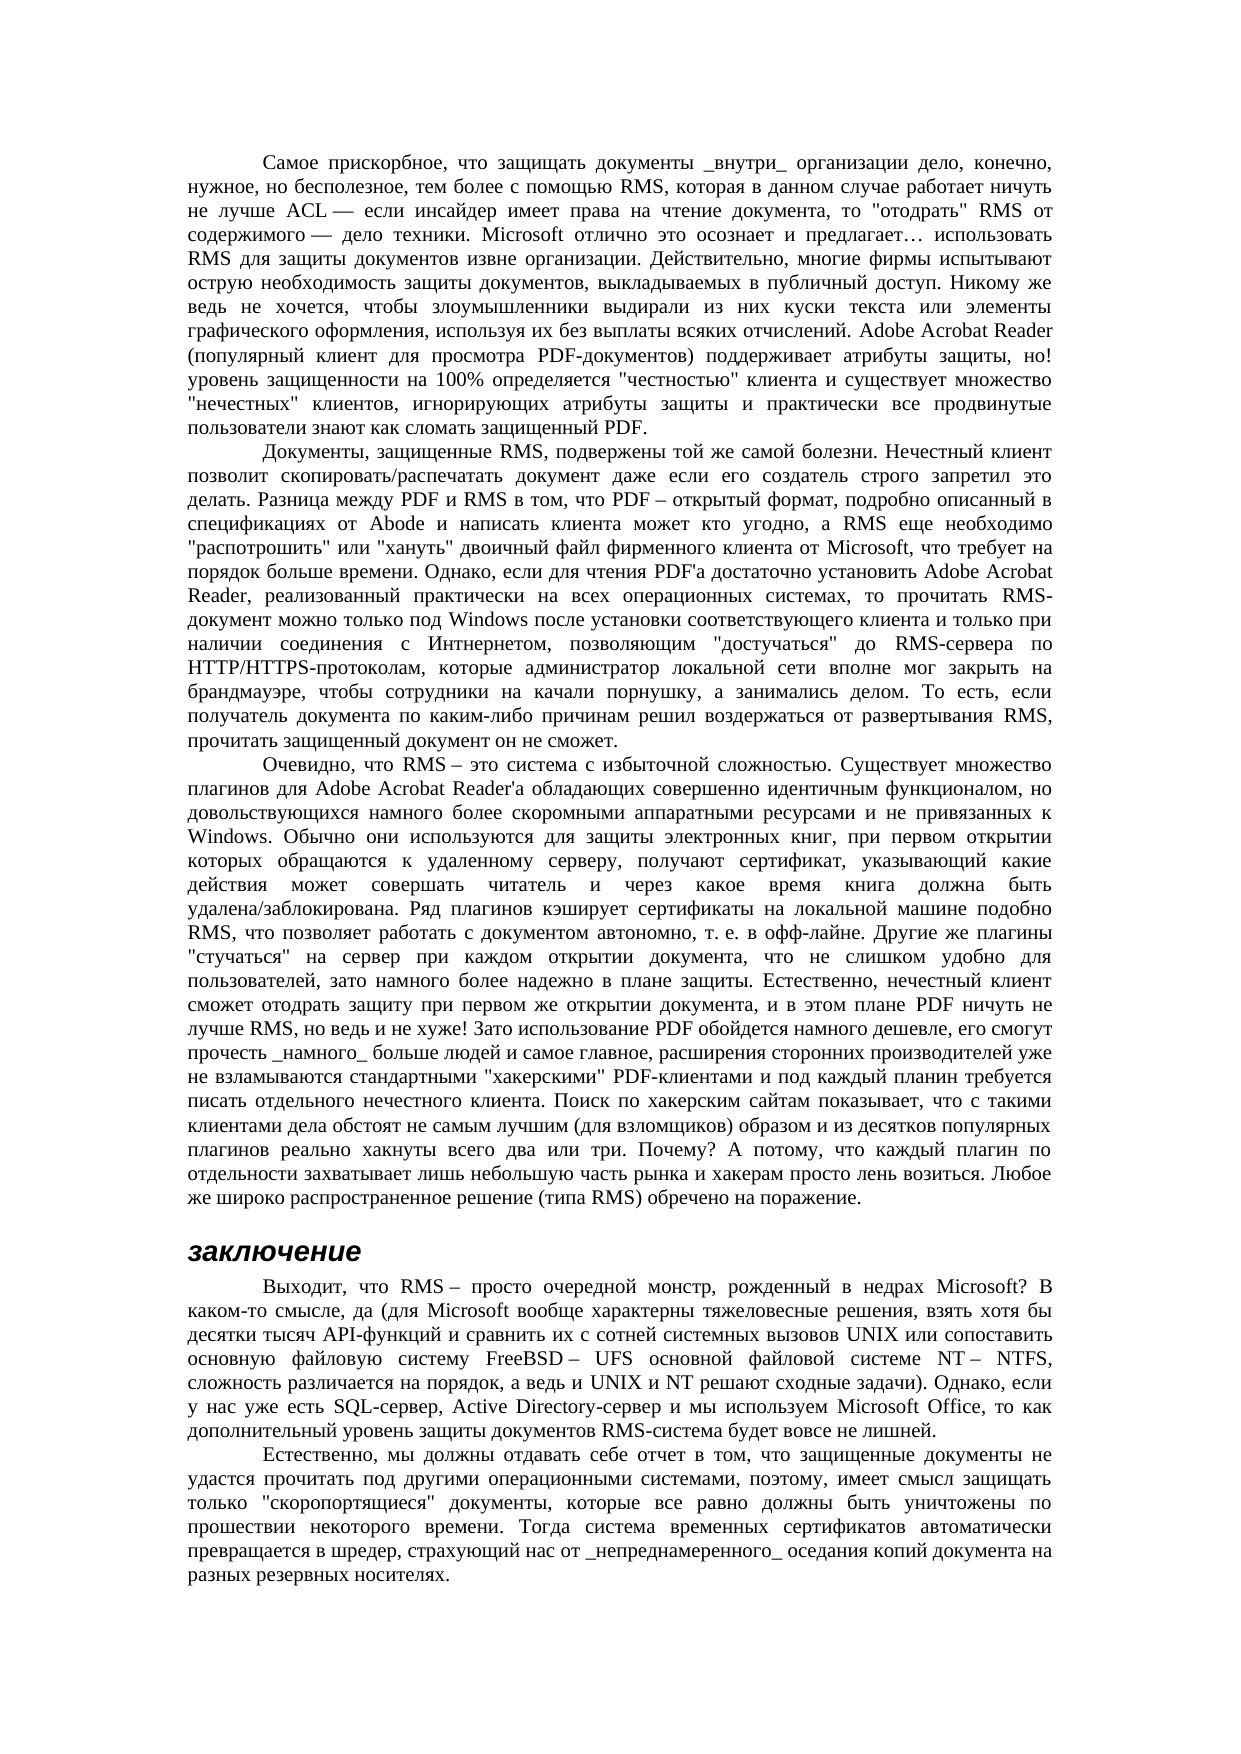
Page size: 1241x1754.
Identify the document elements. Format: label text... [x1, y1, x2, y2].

text Документы, защищенные RMS, подвержены той же самой болезни. Нечестный клиент позволит скопировать/распечатать документ даже если его создатель строго запретил это делать. Разница между PDF и RMS в том, что PDF – открытый формат, подробно описанный в спецификациях от Abode и написать клиента может кто угодно, а RMS еще необходимо "распотрошить" или "хануть" двоичный файл фирменного клиента от Microsoft, что требует на порядок больше времени. Однако, если для чтения PDF'а достаточно установить Adobe Acrobat Reader, реализованный практически на всех операционных системах, то прочитать RMS-документ можно только под Windows после установки соответствующего клиента и только при наличии соединения с Интнернетом, позволяющим "достучаться" до RMS-сервера по HTTP/HTTPS-протоколам, которые администратор локальной сети вполне мог закрыть на брандмауэре, чтобы сотрудники на качали порнушку, а занимались делом. То есть, если получатель документа по каким-либо причинам решил воздержаться от развертывания RMS, прочитать защищенный документ он не сможет. [187, 439, 1053, 752]
text Самое прискорбное, что защищать документы _внутри_ организации дело, конечно, нужное, но бесполезное, тем более с помощью RMS, которая в данном случае работает ничуть не лучше ACL — если инсайдер имеет права на чтение документа, то "отодрать" RMS от содержимого — дело техники. Microsoft отлично это осознает и предлагает… использовать RMS для защиты документов извне организации. Действительно, многие фирмы испытывают острую необходимость защиты документов, выкладываемых в публичный доступ. Никому же ведь не хочется, чтобы злоумышленники выдирали из них куски текста или элементы графического оформления, используя их без выплаты всяких отчислений. Adobe Acrobat Reader (популярный клиент для просмотра PDF-документов) поддерживает атрибуты защиты, но! уровень защищенности на 100% определяется "честностью" клиента и существует множество "нечестных" клиентов, игнорирующих атрибуты защиты и практически все продвинутые пользователи знают как сломать защищенный PDF. [187, 150, 1053, 439]
text Выходит, что RMS – просто очередной монстр, рожденный в недрах Microsoft? В каком-то смысле, да (для Microsoft вообще характерны тяжеловесные решения, взять хотя бы десятки тысяч API-функций и сравнить их с сотней системных вызовов UNIX или сопоставить основную файловую систему FreeBSD – UFS основной файловой системе NT – NTFS, сложность различается на порядок, а ведь и UNIX и NT решают сходные задачи). Однако, если у нас уже есть SQL-сервер, Active Directory-сервер и мы используем Microsoft Office, то как дополнительный уровень защиты документов RMS-система будет вовсе не лишней. [187, 1273, 1053, 1442]
text Естественно, мы должны отдавать себе отчет в том, что защищенные документы не удастся прочитать под другими операционными системами, поэтому, имеет смысл защищать только "скоропортящиеся" документы, которые все равно должны быть уничтожены по прошествии некоторого времени. Тогда система временных сертификатов автоматически превращается в шредер, страхующий нас от _непреднамеренного_ оседания копий документа на разных резервных носителях. [187, 1442, 1053, 1586]
text Очевидно, что RMS – это система с избыточной сложностью. Существует множество плагинов для Adobe Acrobat Reader'а обладающих совершенно идентичным функционалом, но довольствующихся намного более скоромными аппаратными ресурсами и не привязанных к Windows. Обычно они используются для защиты электронных книг, при первом открытии которых обращаются к удаленному серверу, получают сертификат, указывающий какие действия может совершать читатель и через какое время книга должна быть удалена/заблокирована. Ряд плагинов кэширует сертификаты на локальной машине подобно RMS, что позволяет работать с документом автономно, т. е. в офф-лайне. Другие же плагины "стучаться" на сервер при каждом открытии документа, что не слишком удобно для пользователей, зато намного более надежно в плане защиты. Естественно, нечестный клиент сможет отодрать защиту при первом же открытии документа, и в этом плане PDF ничуть не лучше RMS, но ведь и не хуже! Зато использование PDF обойдется намного дешевле, его смогут прочесть _намного_ больше людей и самое главное, расширения сторонних производителей уже не взламываются стандартными "хакерскими" PDF-клиентами и под каждый планин требуется писать отдельного нечестного клиента. Поиск по хакерским сайтам показывает, что с такими клиентами дела обстоят не самым лучшим (для взломщиков) образом и из десятков популярных плагинов реально хакнуты всего два или три. Почему? А потому, что каждый плагин по отдельности захватывает лишь небольшую часть рынка и хакерам просто лень возиться. Любое же широко распространенное решение (типа RMS) обречено на поражение. [187, 752, 1053, 1209]
subtitle заключение [187, 1234, 1053, 1267]
